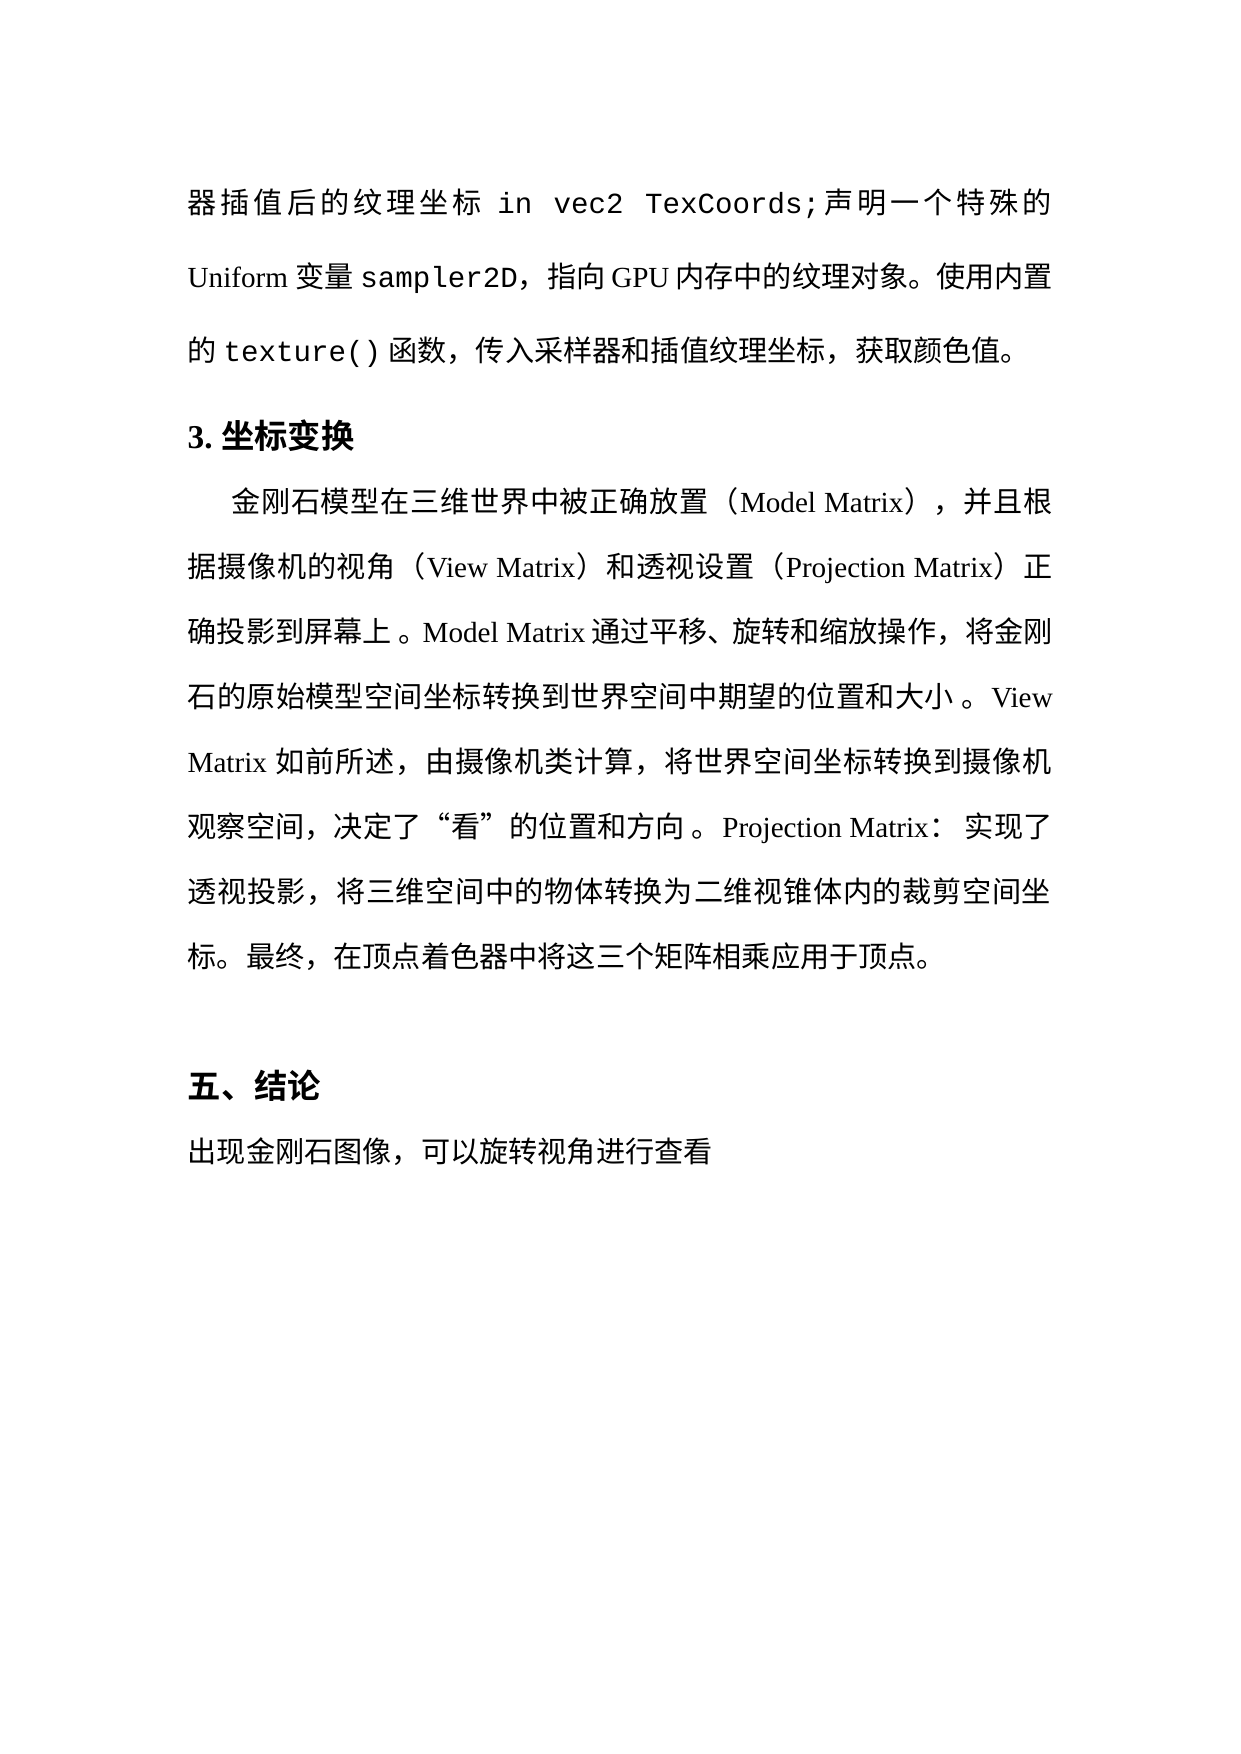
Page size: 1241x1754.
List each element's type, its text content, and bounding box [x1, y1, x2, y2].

text 器插值后的纹理坐标 in vec2 TexCoords;声明一个特殊的 Uniform 变量 sampler2D，指向GPU内存中的纹理对象。使用内置的 texture() 函数，传入采样器和插值纹理坐标，获取颜色值。 [187, 168, 1053, 381]
text 五、结论 [187, 1052, 1053, 1117]
text 3. 坐标变换 [187, 402, 1053, 467]
text 出现金刚石图像，可以旋转视角进行查看 [187, 1117, 1053, 1182]
text 金刚石模型在三维世界中被正确放置（Model Matrix），并且根据摄像机的视角（View Matrix）和透视设置（Projection Matrix）正确投影到屏幕上 。Model Matrix通过平移、旋转和缩放操作，将金刚石的原始模型空间坐标转换到世界空间中期望的位置和大小 。View Matrix 如前所述，由摄像机类计算，将世界空间坐标转换到摄像机观察空间，决定了“看”的位置和方向 。Projection Matrix： 实现了透视投影，将三维空间中的物体转换为二维视锥体内的裁剪空间坐标。最终，在顶点着色器中将这三个矩阵相乘应用于顶点。 [187, 467, 1053, 987]
